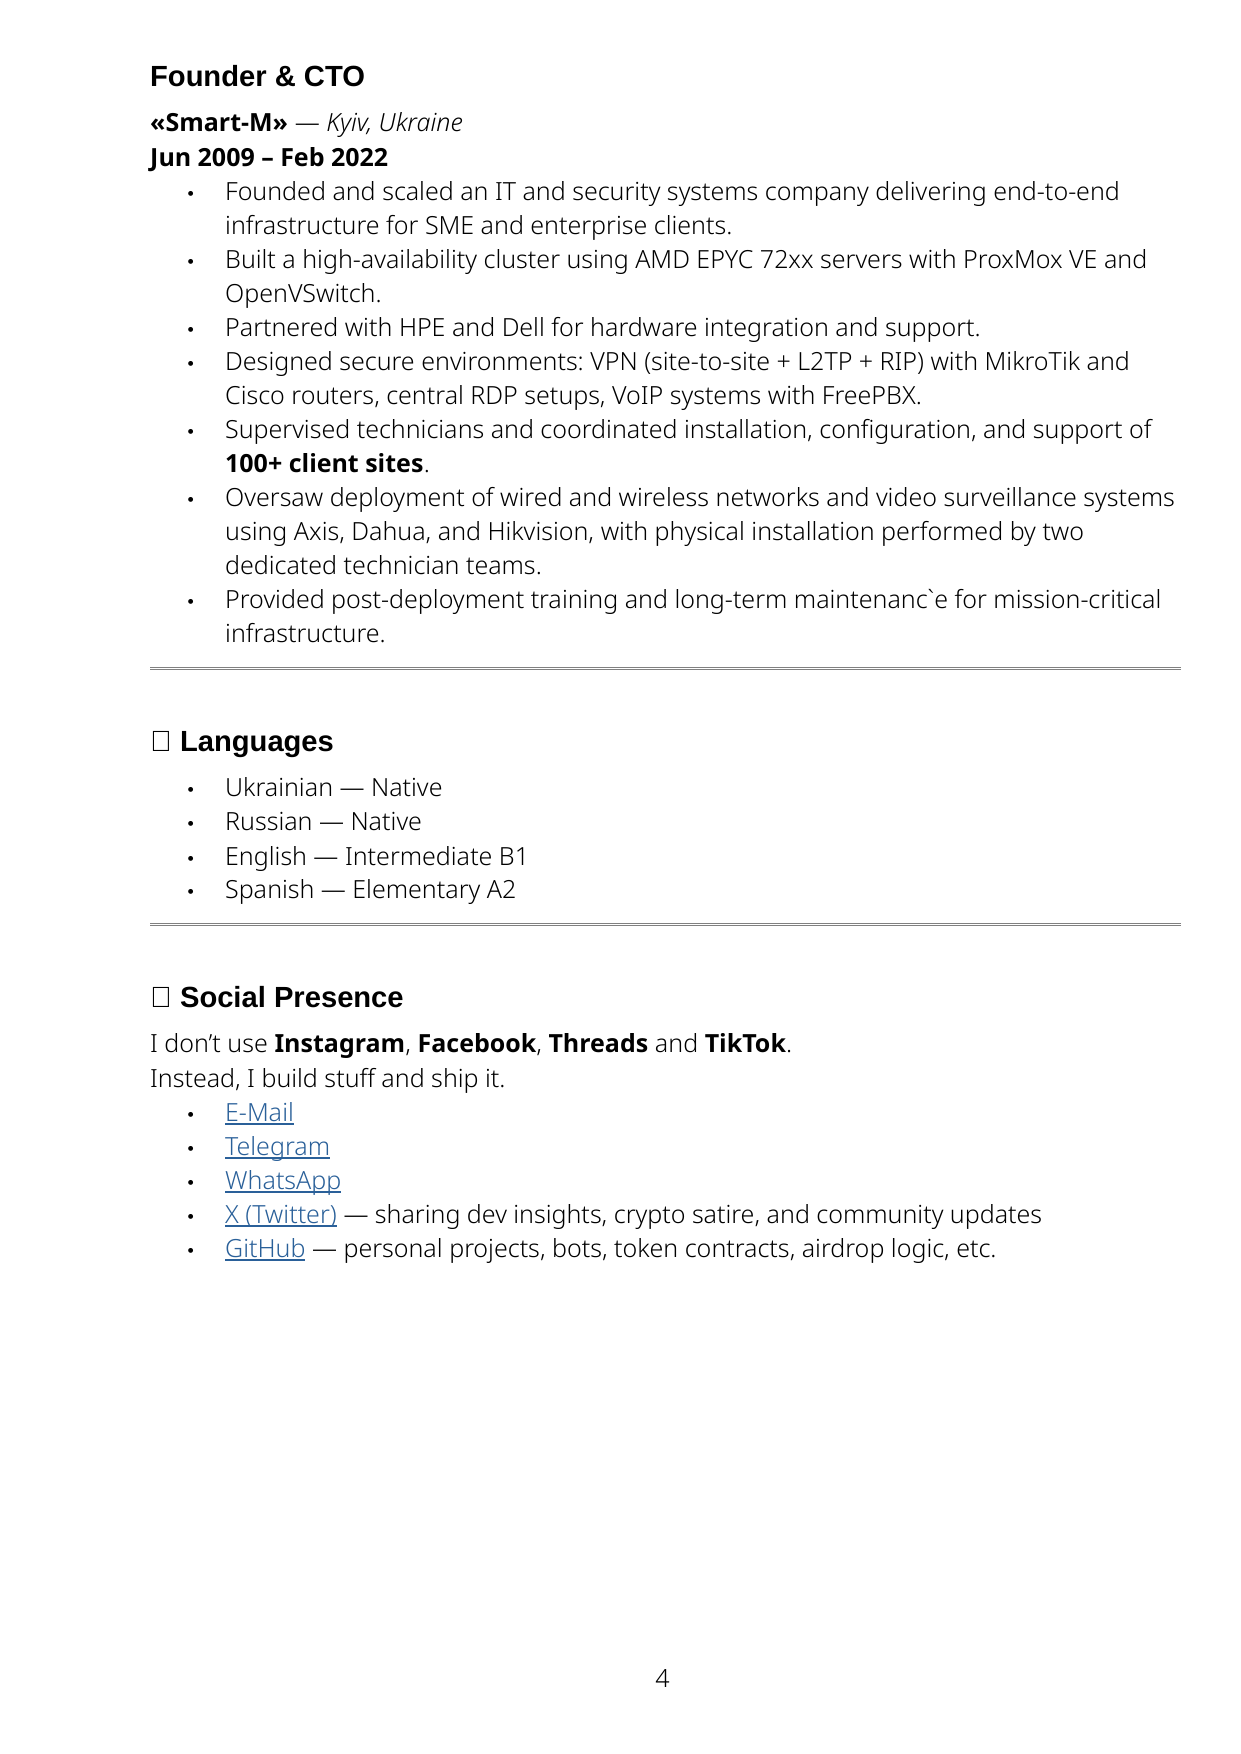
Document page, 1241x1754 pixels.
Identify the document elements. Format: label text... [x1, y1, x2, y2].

list Oversaw deployment of wired and wireless networks and video surveillance systems using Axis, Dahua, and Hikvision, with physical installation performed by two dedicated technician teams. [187, 480, 1181, 582]
list Designed secure environments: VPN (site-to-site + L2TP + RIP) with MikroTik and Cisco routers, central RDP setups, VoIP systems with FreePBX. [187, 343, 1181, 412]
text «Smart-M» — Kyiv, Ukraine Jun 2009 – Feb 2022 [150, 105, 1181, 173]
list Partnered with HPE and Dell for hardware integration and support. [187, 309, 1181, 343]
list Provided post-deployment training and long-term maintenanc`e for mission-critical infrastructure. [187, 582, 1181, 650]
subtitle 🌐 Languages [150, 724, 1181, 757]
list Telegram [187, 1128, 1181, 1162]
list Built a high-availability cluster using AMD EPYC 72xx servers with ProxMox VE and OpenVSwitch. [187, 241, 1181, 309]
list Ukrainian — Native [187, 770, 1181, 804]
list WhatsApp [187, 1162, 1181, 1196]
list Russian — Native [187, 804, 1181, 838]
text I don’t use Instagram, Facebook, Threads and TikTok. Instead, I build stuff and ship it. [150, 1026, 1181, 1094]
list Founded and scaled an IT and security systems company delivering end-to-end infrastructure for SME and enterprise clients. [187, 173, 1181, 241]
list English — Intermediate B1 [187, 838, 1181, 872]
list E-Mail [187, 1094, 1181, 1128]
subtitle Founder & CTO [150, 59, 1181, 93]
subtitle 📢 Social Presence [150, 980, 1181, 1014]
list Supervised technicians and coordinated installation, configuration, and support of 100+ client sites. [187, 412, 1181, 480]
list X (Twitter) — sharing dev insights, crypto satire, and community updates [187, 1196, 1181, 1231]
list GitHub — personal projects, bots, token contracts, airdrop logic, etc. [187, 1231, 1181, 1264]
list Spanish — Elementary A2 [187, 872, 1181, 906]
